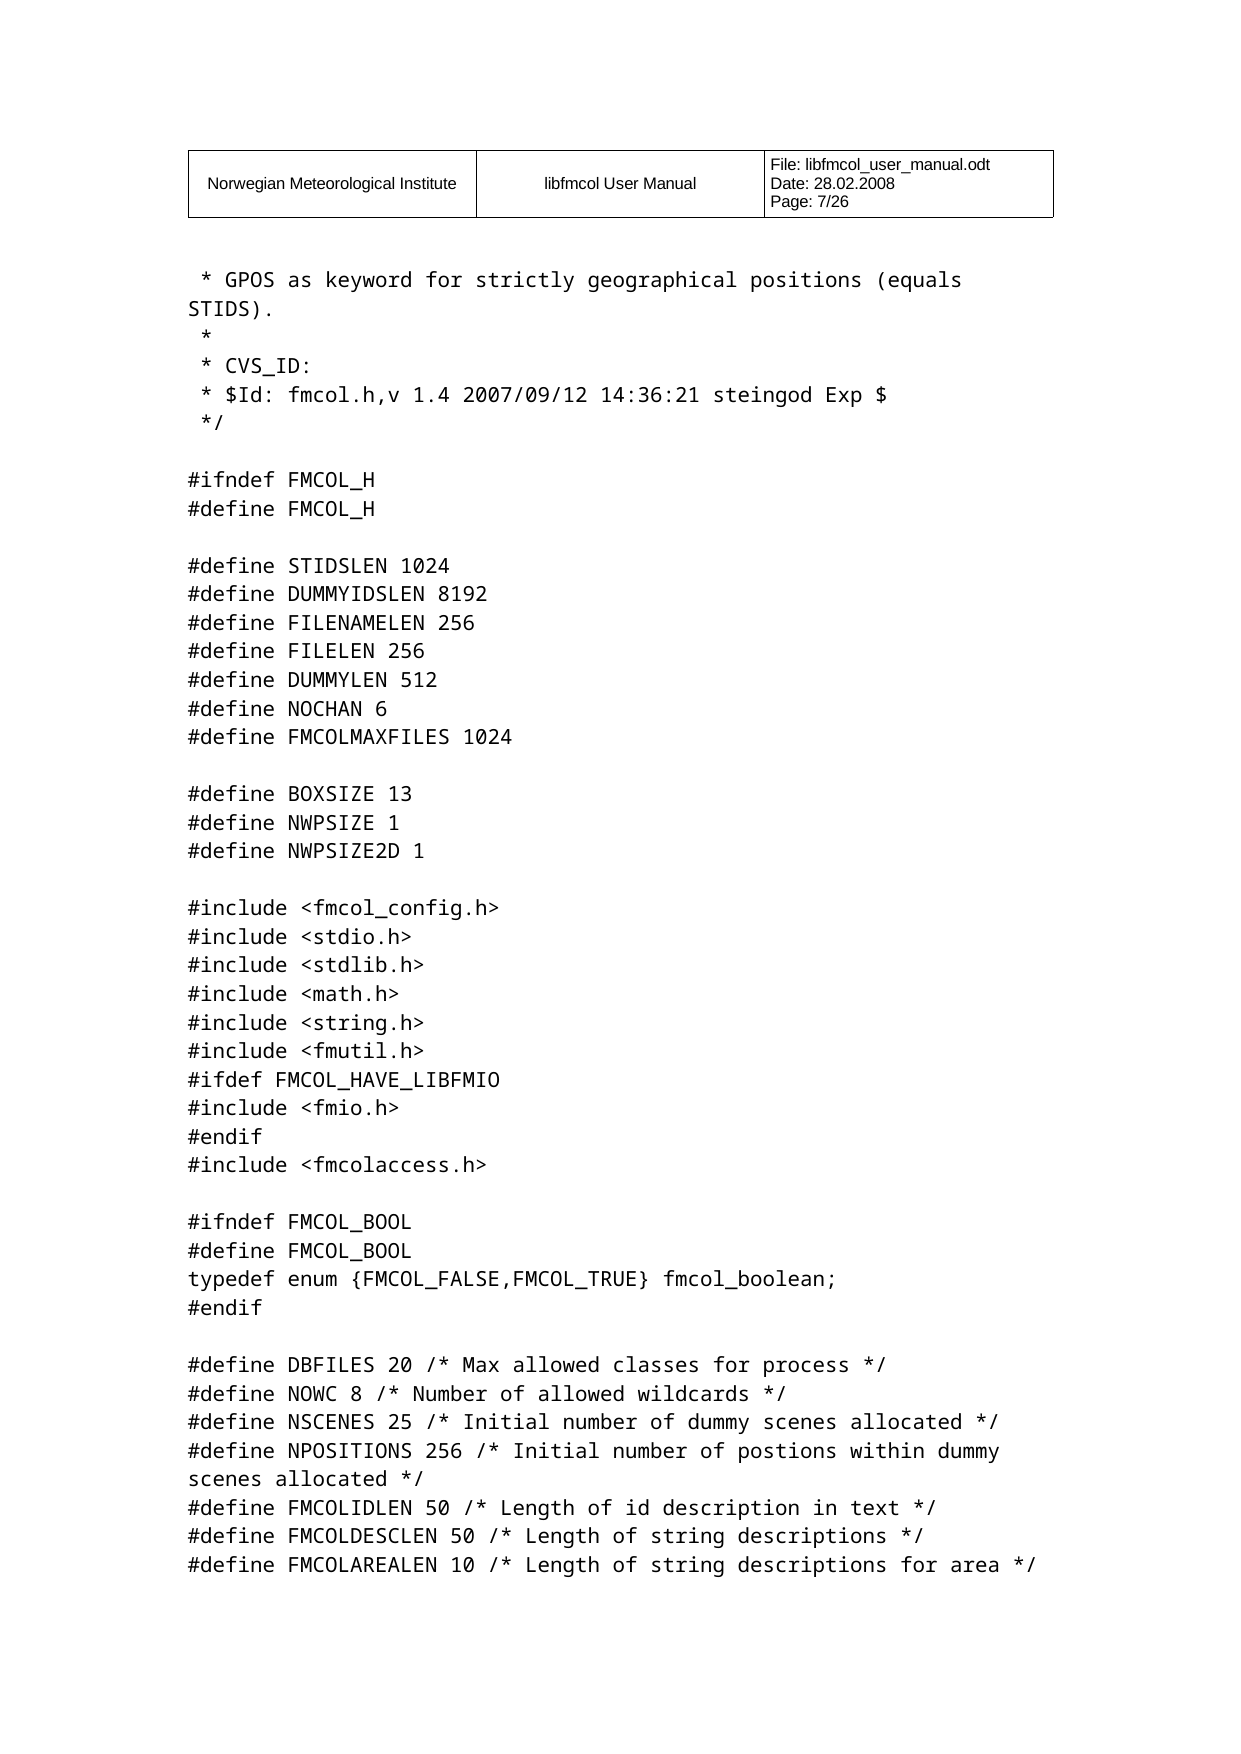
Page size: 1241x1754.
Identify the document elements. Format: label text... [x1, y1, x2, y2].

text #ifdef FMCOL_HAVE_LIBFMIO [187, 1064, 1053, 1093]
text #define NWPSIZE2D 1 [187, 836, 1053, 865]
text #include <fmcol_config.h> [187, 893, 1053, 922]
text #define BOXSIZE 13 [187, 779, 1053, 808]
text #define STIDSLEN 1024 [187, 551, 1053, 579]
text #define FILENAMELEN 256 [187, 608, 1053, 636]
text #include <stdio.h> [187, 922, 1053, 950]
text #include <math.h> [187, 979, 1053, 1007]
text #define FMCOLAREALEN 10 /* Length of string descriptions for area */ [187, 1550, 1053, 1578]
text #define NWPSIZE 1 [187, 808, 1053, 836]
text * GPOS as keyword for strictly geographical positions (equals STIDS). [187, 265, 1053, 322]
text #include <fmio.h> [187, 1093, 1053, 1122]
text #include <string.h> [187, 1007, 1053, 1036]
text #ifndef FMCOL_BOOL [187, 1207, 1053, 1236]
text #define FMCOL_BOOL [187, 1236, 1053, 1264]
text #define NOWC 8 /* Number of allowed wildcards */ [187, 1378, 1053, 1407]
text #define FMCOL_H [187, 494, 1053, 522]
text #include <fmcolaccess.h> [187, 1150, 1053, 1179]
text #define FILELEN 256 [187, 636, 1053, 665]
text #define NSCENES 25 /* Initial number of dummy scenes allocated */ [187, 1407, 1053, 1436]
text #endif [187, 1122, 1053, 1150]
text * [187, 322, 1053, 351]
text #endif [187, 1293, 1053, 1321]
text #define NPOSITIONS 256 /* Initial number of postions within dummy scenes allocated */ [187, 1436, 1053, 1493]
text #define NOCHAN 6 [187, 693, 1053, 722]
text #include <stdlib.h> [187, 950, 1053, 979]
text #define DUMMYIDSLEN 8192 [187, 579, 1053, 608]
text * $Id: fmcol.h,v 1.4 2007/09/12 14:36:21 steingod Exp $ [187, 379, 1053, 408]
text #ifndef FMCOL_H [187, 465, 1053, 494]
text #define DUMMYLEN 512 [187, 665, 1053, 693]
text #define FMCOLMAXFILES 1024 [187, 722, 1053, 751]
text * CVS_ID: [187, 351, 1053, 379]
text #define FMCOLIDLEN 50 /* Length of id description in text */ [187, 1493, 1053, 1521]
text #include <fmutil.h> [187, 1036, 1053, 1064]
text #define DBFILES 20 /* Max allowed classes for process */ [187, 1350, 1053, 1378]
text #define FMCOLDESCLEN 50 /* Length of string descriptions */ [187, 1521, 1053, 1550]
text typedef enum {FMCOL_FALSE,FMCOL_TRUE} fmcol_boolean; [187, 1264, 1053, 1293]
text */ [187, 408, 1053, 437]
